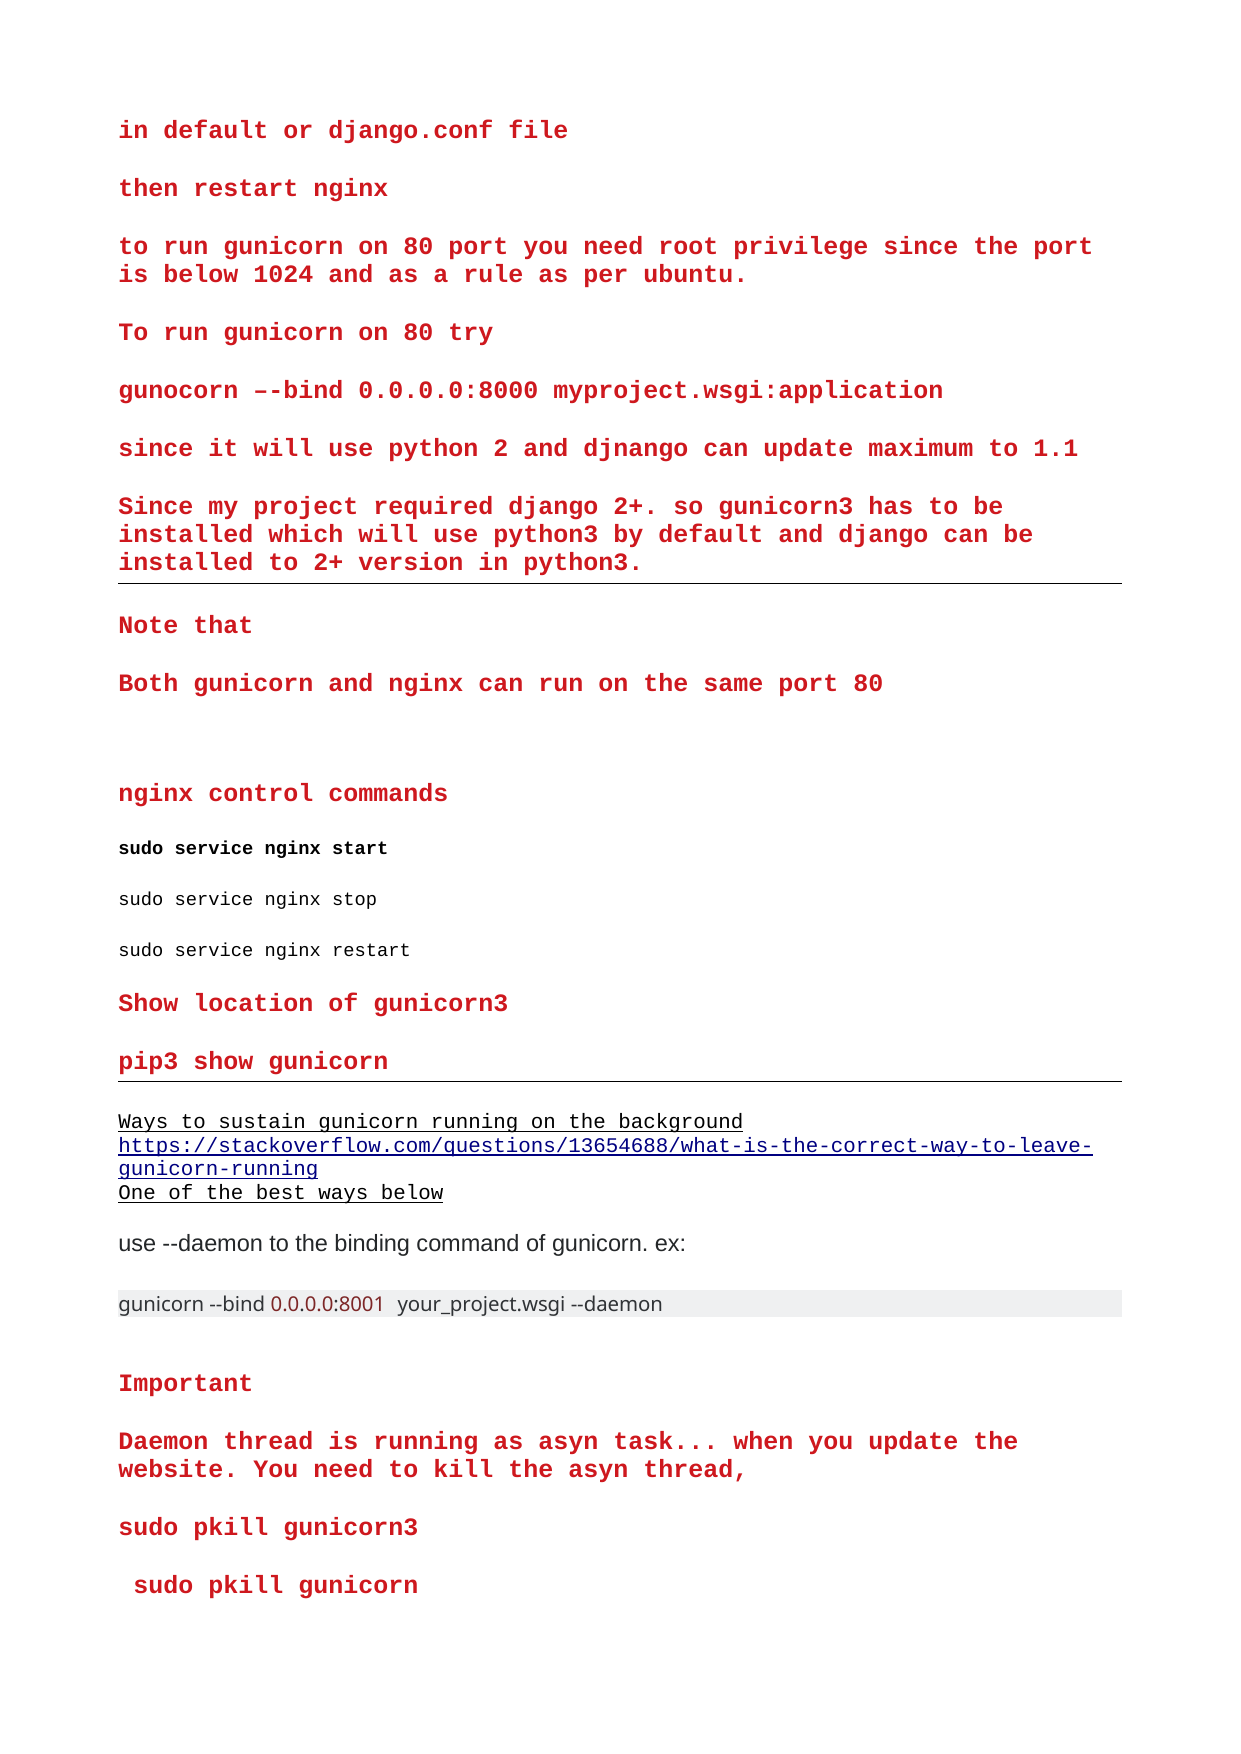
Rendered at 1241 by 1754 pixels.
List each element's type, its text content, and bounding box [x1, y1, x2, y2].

text nginx control commands [118, 781, 1122, 809]
text Show location of gunicorn3 [118, 991, 1122, 1019]
text gunicorn --bind 0.0.0.0:8001 your_project.wsgi --daemon [118, 1290, 1122, 1317]
text Important [118, 1371, 1122, 1399]
text To run gunicorn on 80 try [118, 320, 1122, 348]
text One of the best ways below [118, 1182, 1122, 1206]
text https://stackoverflow.com/questions/13654688/what-is-the-correct-way-to-leave-gunicorn-running [118, 1135, 1122, 1182]
text Note that [118, 612, 1122, 641]
text use --daemon to the binding command of gunicorn. ex: [118, 1229, 1122, 1256]
text to run gunicorn on 80 port you need root privilege since the port is below 1024 and as a rule as per ubuntu. [118, 234, 1122, 290]
text sudo service nginx restart [118, 940, 1122, 962]
text in default or django.conf file [118, 118, 1122, 146]
text Both gunicorn and nginx can run on the same port 80 [118, 670, 1122, 698]
text sudo pkill gunicorn3 [118, 1514, 1122, 1543]
text then restart nginx [118, 176, 1122, 204]
text sudo pkill gunicorn [118, 1572, 1122, 1601]
text Ways to sustain gunicorn running on the background [118, 1111, 1122, 1135]
text sudo service nginx start [118, 839, 1122, 860]
text Daemon thread is running as asyn task... when you update the website. You need to kill the asyn thread, [118, 1428, 1122, 1485]
text pip3 show gunicorn [118, 1049, 1122, 1081]
text sudo service nginx stop [118, 889, 1122, 911]
text since it will use python 2 and djnango can update maximum to 1.1 [118, 436, 1122, 464]
text gunocorn –-bind 0.0.0.0:8000 myproject.wsgi:application [118, 378, 1122, 406]
text Since my project required django 2+. so gunicorn3 has to be installed which will use python3 by default and django can be installed to 2+ version in python3. [118, 493, 1122, 583]
